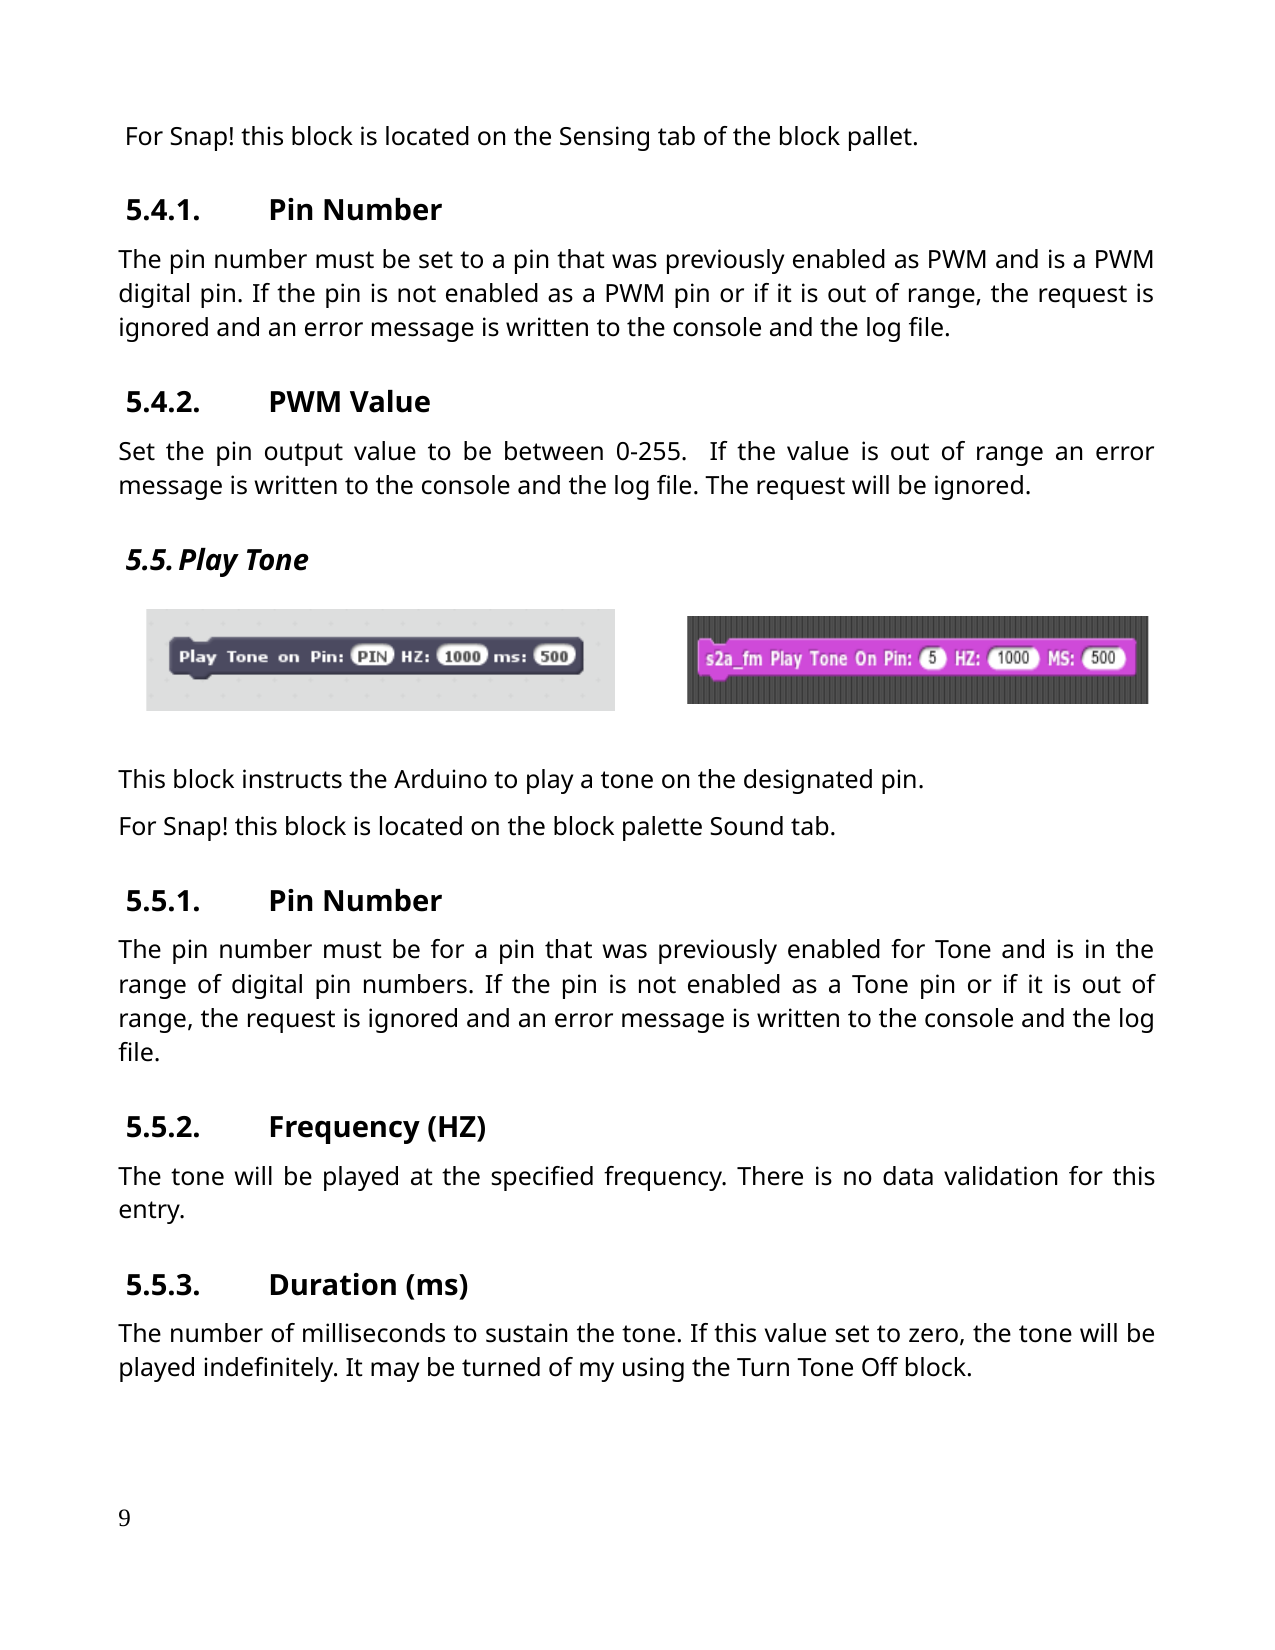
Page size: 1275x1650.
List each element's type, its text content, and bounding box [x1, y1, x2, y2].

subtitle Duration (ms) [118, 1264, 1157, 1303]
text This block instructs the Arduino to play a tone on the designated pin. [118, 762, 1157, 796]
text For Snap! this block is located on the block palette Sound tab. [118, 808, 1157, 842]
text The pin number must be for a pin that was previously enabled for Tone and is in the range of digital pin numbers. If the pin is not enabled as a Tone pin or if it is out of range, the request is ignored and an error message is written to the console and the log file. [118, 932, 1157, 1068]
subtitle Play Tone [118, 539, 1157, 579]
text Set the pin output value to be between 0-255. If the value is out of range an error message is written to the console and the log file. The request will be ignored. [118, 434, 1157, 502]
text The tone will be played at the specified frequency. There is no data validation for this entry. [118, 1158, 1157, 1226]
picture [146, 609, 615, 711]
subtitle Pin Number [118, 190, 1157, 229]
subtitle Pin Number [118, 880, 1157, 920]
text The pin number must be set to a pin that was previously enabled as PWM and is a PWM digital pin. If the pin is not enabled as a PWM pin or if it is out of range, the request is ignored and an error message is written to the console and the log file. [118, 242, 1157, 344]
picture [687, 616, 1149, 704]
subtitle Frequency (HZ) [118, 1106, 1157, 1146]
subtitle PWM Value [118, 382, 1157, 421]
text The number of milliseconds to sustain the tone. If this value set to zero, the tone will be played indefinitely. It may be turned of my using the Turn Tone Off block. [118, 1316, 1157, 1384]
text For Snap! this block is located on the Sensing tab of the block pallet. [118, 118, 1157, 152]
